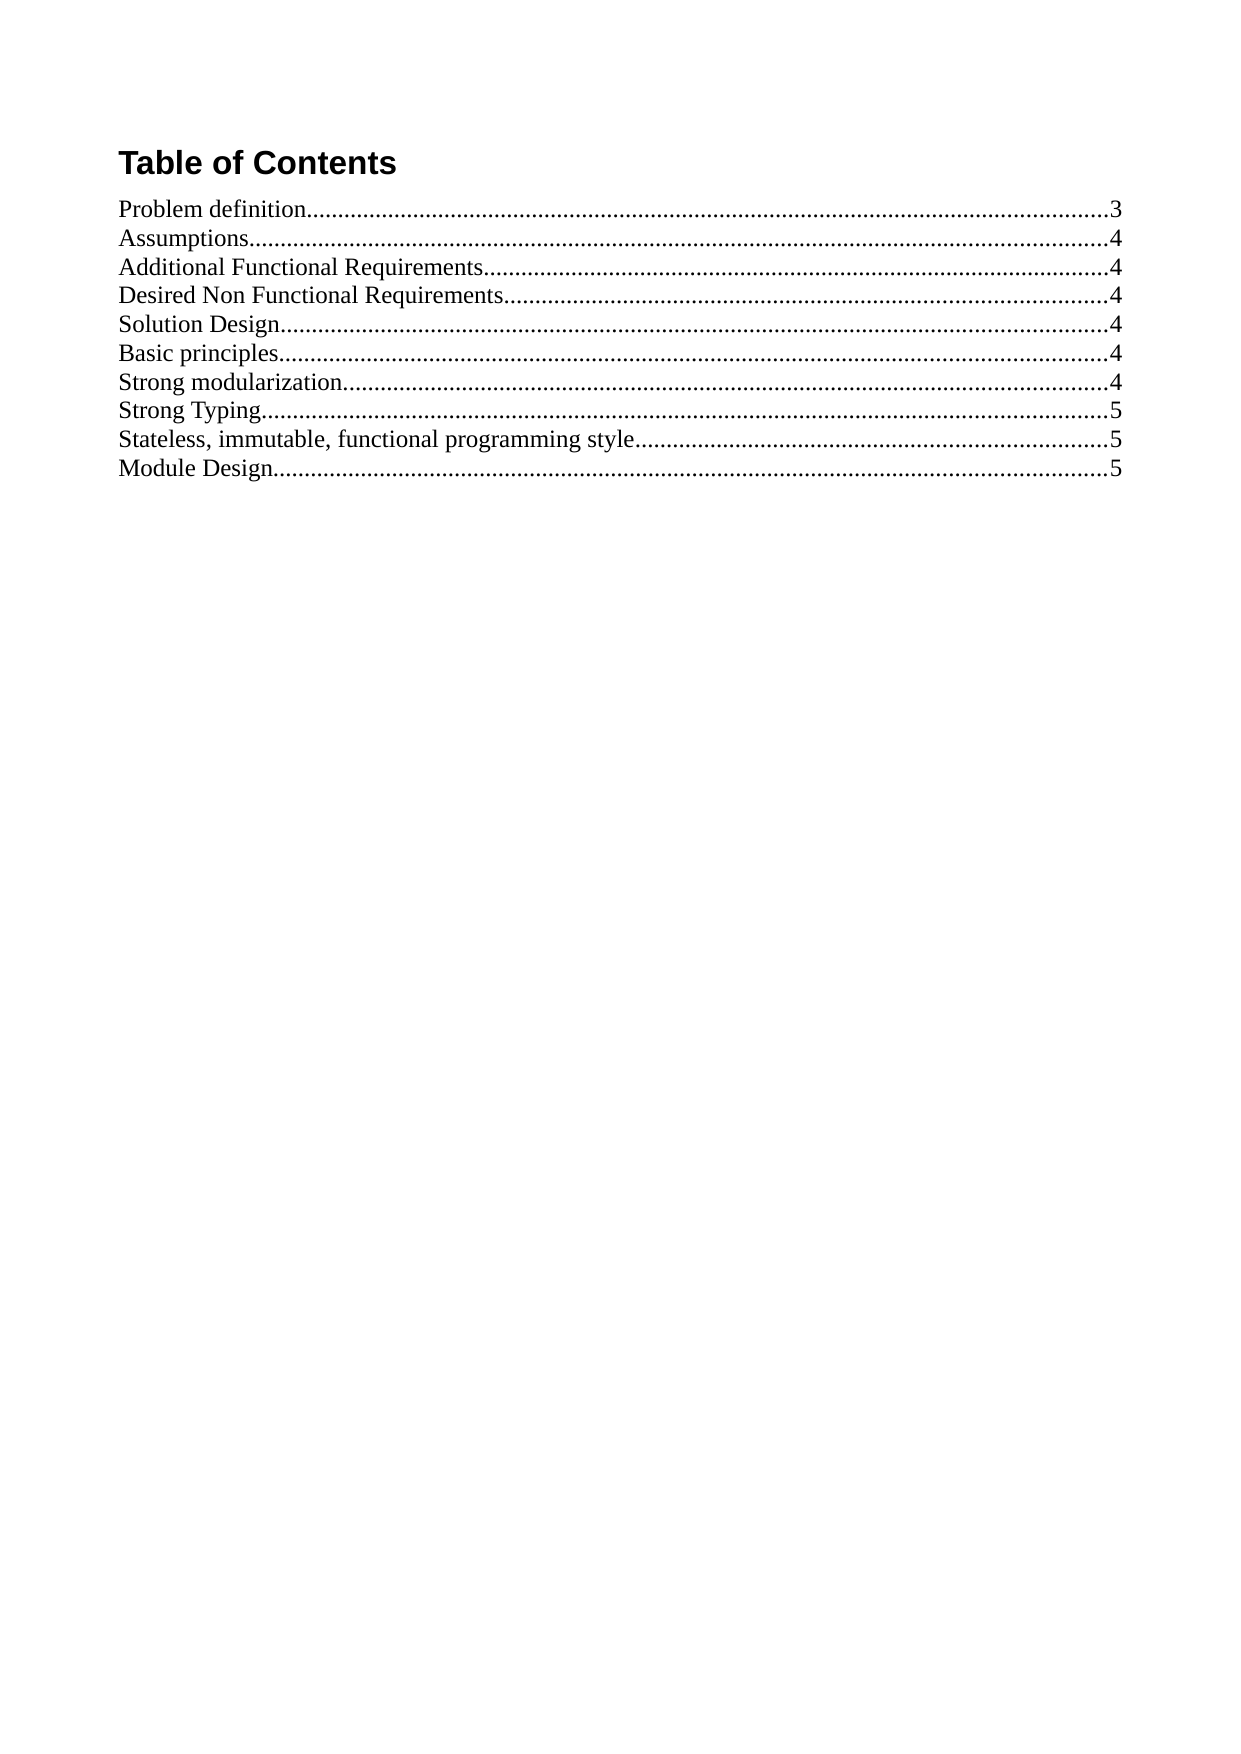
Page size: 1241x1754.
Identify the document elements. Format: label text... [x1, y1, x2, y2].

text Additional Functional Requirements 4 [118, 252, 1122, 280]
subtitle Table of Contents [118, 143, 1122, 182]
text Assumptions 4 [118, 223, 1122, 252]
text Stateless, immutable, functional programming style 5 [118, 424, 1122, 453]
text Strong modularization. 4 [118, 367, 1122, 395]
text Strong Typing 5 [118, 395, 1122, 424]
text Solution Design 4 [118, 309, 1122, 338]
text Basic principles 4 [118, 338, 1122, 367]
text Problem definition 3 [118, 194, 1122, 223]
text Desired Non Functional Requirements 4 [118, 280, 1122, 309]
text Module Design 5 [118, 453, 1122, 482]
